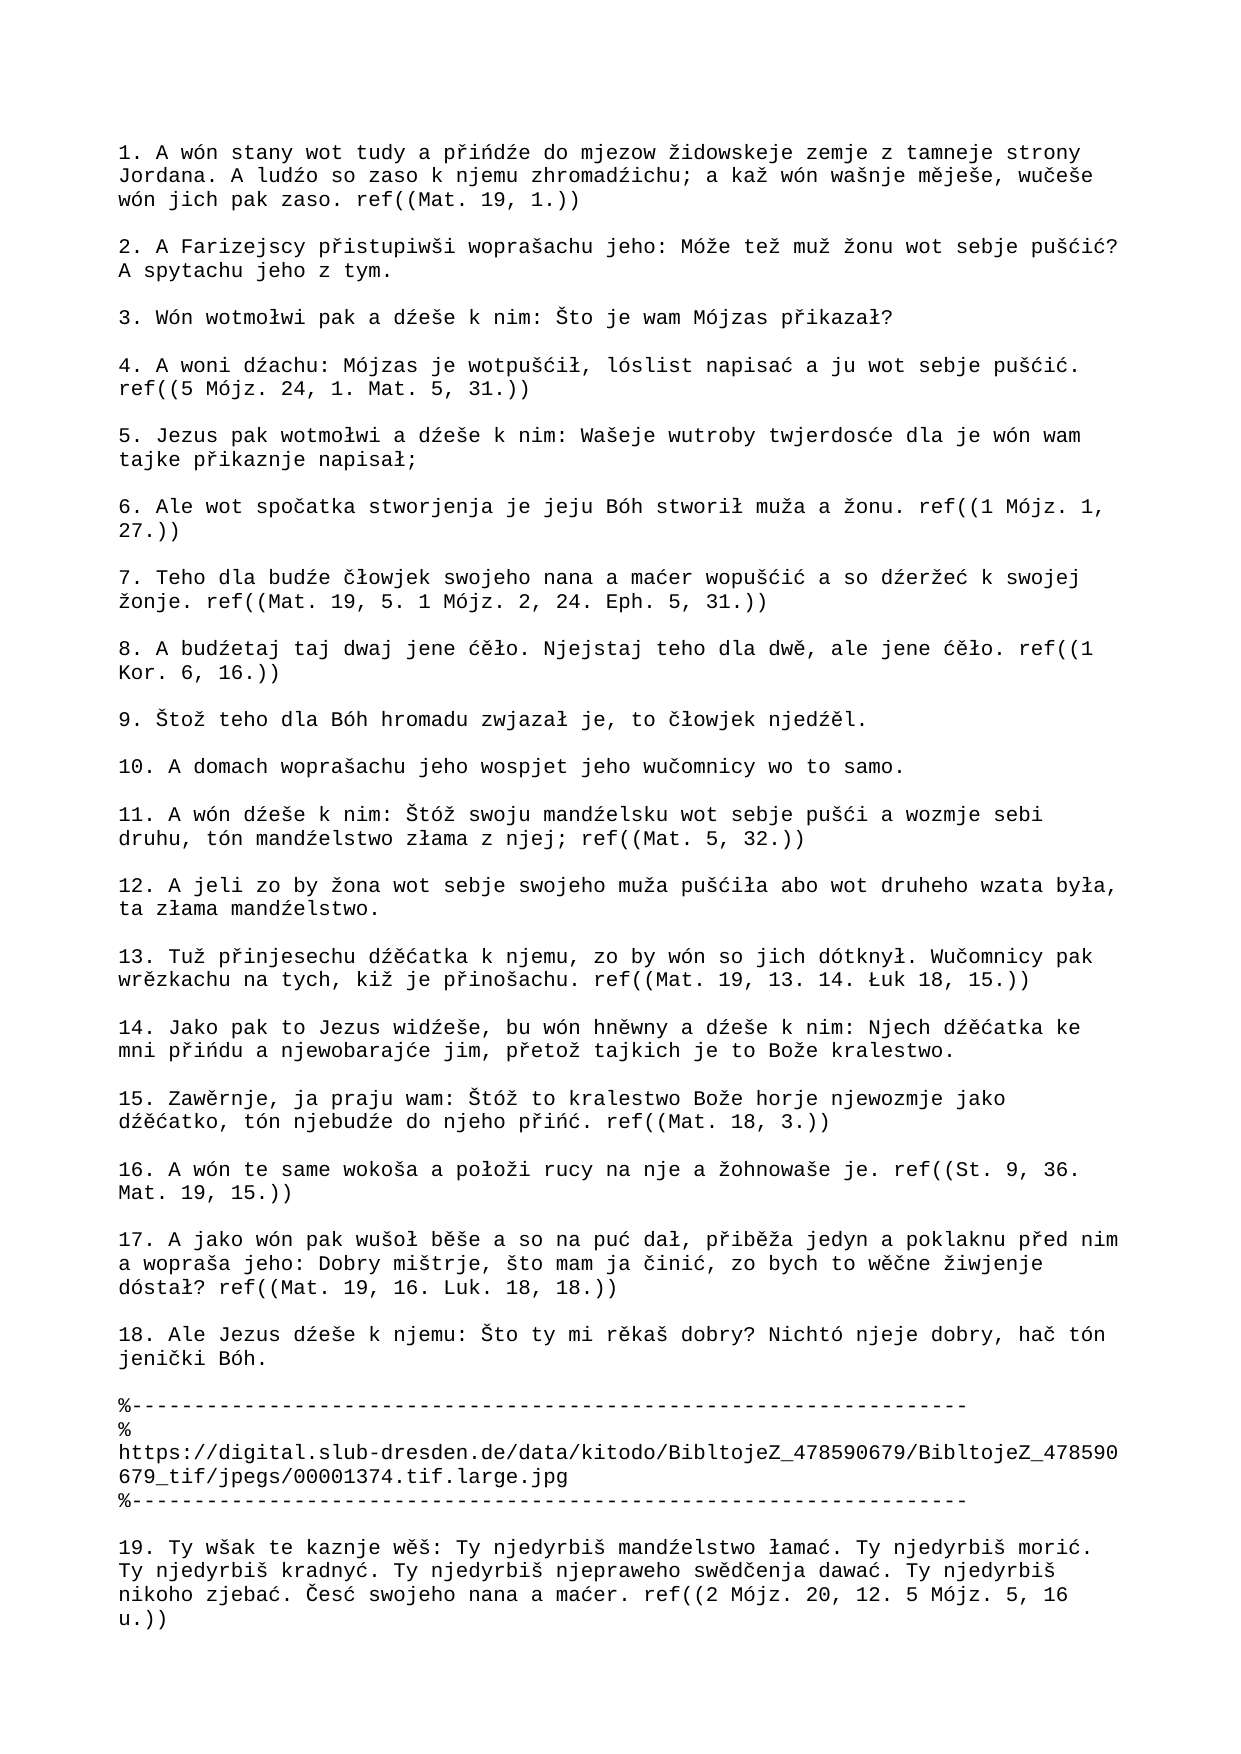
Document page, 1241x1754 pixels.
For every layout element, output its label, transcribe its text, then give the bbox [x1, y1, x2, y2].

text 9. Štož teho dla Bóh hromadu zwjazał je, to čłowjek njedźěl. [118, 709, 1122, 733]
text 18. Ale Jezus dźeše k njemu: Što ty mi rěkaš dobry? Nichtó njeje dobry, hač tón jenički Bóh. [118, 1324, 1122, 1371]
text 1. A wón stany wot tudy a přińdźe do mjezow židowskeje zemje z tamneje strony Jordana. A ludźo so zaso k njemu zhromadźichu; a kaž wón wašnje měješe, wučeše wón jich pak zaso. ref((Mat. 19, 1.)) [118, 142, 1122, 213]
text 17. A jako wón pak wušoł běše a so na puć dał, přiběža jedyn a poklaknu před nim a wopraša jeho: Dobry mištrje, što mam ja činić, zo bych to wěčne žiwjenje dóstał? ref((Mat. 19, 16. Luk. 18, 18.)) [118, 1229, 1122, 1300]
text 2. A Farizejscy přistupiwši woprašachu jeho: Móže tež muž žonu wot sebje pušćić? A spytachu jeho z tym. [118, 236, 1122, 284]
text 10. A domach woprašachu jeho wospjet jeho wučomnicy wo to samo. [118, 757, 1122, 780]
text 7. Teho dla budźe čłowjek swojeho nana a maćer wopušćić a so dźeržeć k swojej žonje. ref((Mat. 19, 5. 1 Mójz. 2, 24. Eph. 5, 31.)) [118, 567, 1122, 615]
text %------------------------------------------------------------------- [118, 1395, 1122, 1419]
text 15. Zawěrnje, ja praju wam: Štóž to kralestwo Bože horje njewozmje jako dźěćatko, tón njebudźe do njeho přińć. ref((Mat. 18, 3.)) [118, 1088, 1122, 1135]
text % https://digital.slub-dresden.de/data/kitodo/BibltojeZ_478590679/BibltojeZ_478590679_tif/jpegs/00001374.tif.large.jpg %------------------------------------------------------------------- [118, 1419, 1122, 1513]
text 13. Tuž přinjesechu dźěćatka k njemu, zo by wón so jich dótknył. Wučomnicy pak wrězkachu na tych, kiž je přinošachu. ref((Mat. 19, 13. 14. Łuk 18, 15.)) [118, 946, 1122, 993]
text 8. A budźetaj taj dwaj jene ćěło. Njejstaj teho dla dwě, ale jene ćěło. ref((1 Kor. 6, 16.)) [118, 638, 1122, 686]
text 4. A woni dźachu: Mójzas je wotpušćił, lóslist napisać a ju wot sebje pušćić. ref((5 Mójz. 24, 1. Mat. 5, 31.)) [118, 354, 1122, 402]
text 19. Ty wšak te kaznje wěš: Ty njedyrbiš mandźelstwo łamać. Ty njedyrbiš morić. Ty njedyrbiš kradnyć. Ty njedyrbiš njepraweho swědčenja dawać. Ty njedyrbiš nikoho zjebać. Česć swojeho nana a maćer. ref((2 Mójz. 20, 12. 5 Mójz. 5, 16 u.)) [118, 1537, 1122, 1631]
text 6. Ale wot spočatka stworjenja je jeju Bóh stworił muža a žonu. ref((1 Mójz. 1, 27.)) [118, 496, 1122, 544]
text 5. Jezus pak wotmołwi a dźeše k nim: Wašeje wutroby twjerdosće dla je wón wam tajke přikaznje napisał; [118, 426, 1122, 473]
text 12. A jeli zo by žona wot sebje swojeho muža pušćiła abo wot druheho wzata była, ta złama mandźelstwo. [118, 875, 1122, 922]
text 14. Jako pak to Jezus widźeše, bu wón hněwny a dźeše k nim: Njech dźěćatka ke mni přińdu a njewobarajće jim, přetož tajkich je to Bože kralestwo. [118, 1017, 1122, 1064]
text 11. A wón dźeše k nim: Štóž swoju mandźelsku wot sebje pušći a wozmje sebi druhu, tón mandźelstwo złama z njej; ref((Mat. 5, 32.)) [118, 804, 1122, 851]
text 3. Wón wotmołwi pak a dźeše k nim: Što je wam Mójzas přikazał? [118, 307, 1122, 331]
text 16. A wón te same wokoša a połoži rucy na nje a žohnowaše je. ref((St. 9, 36. Mat. 19, 15.)) [118, 1158, 1122, 1206]
